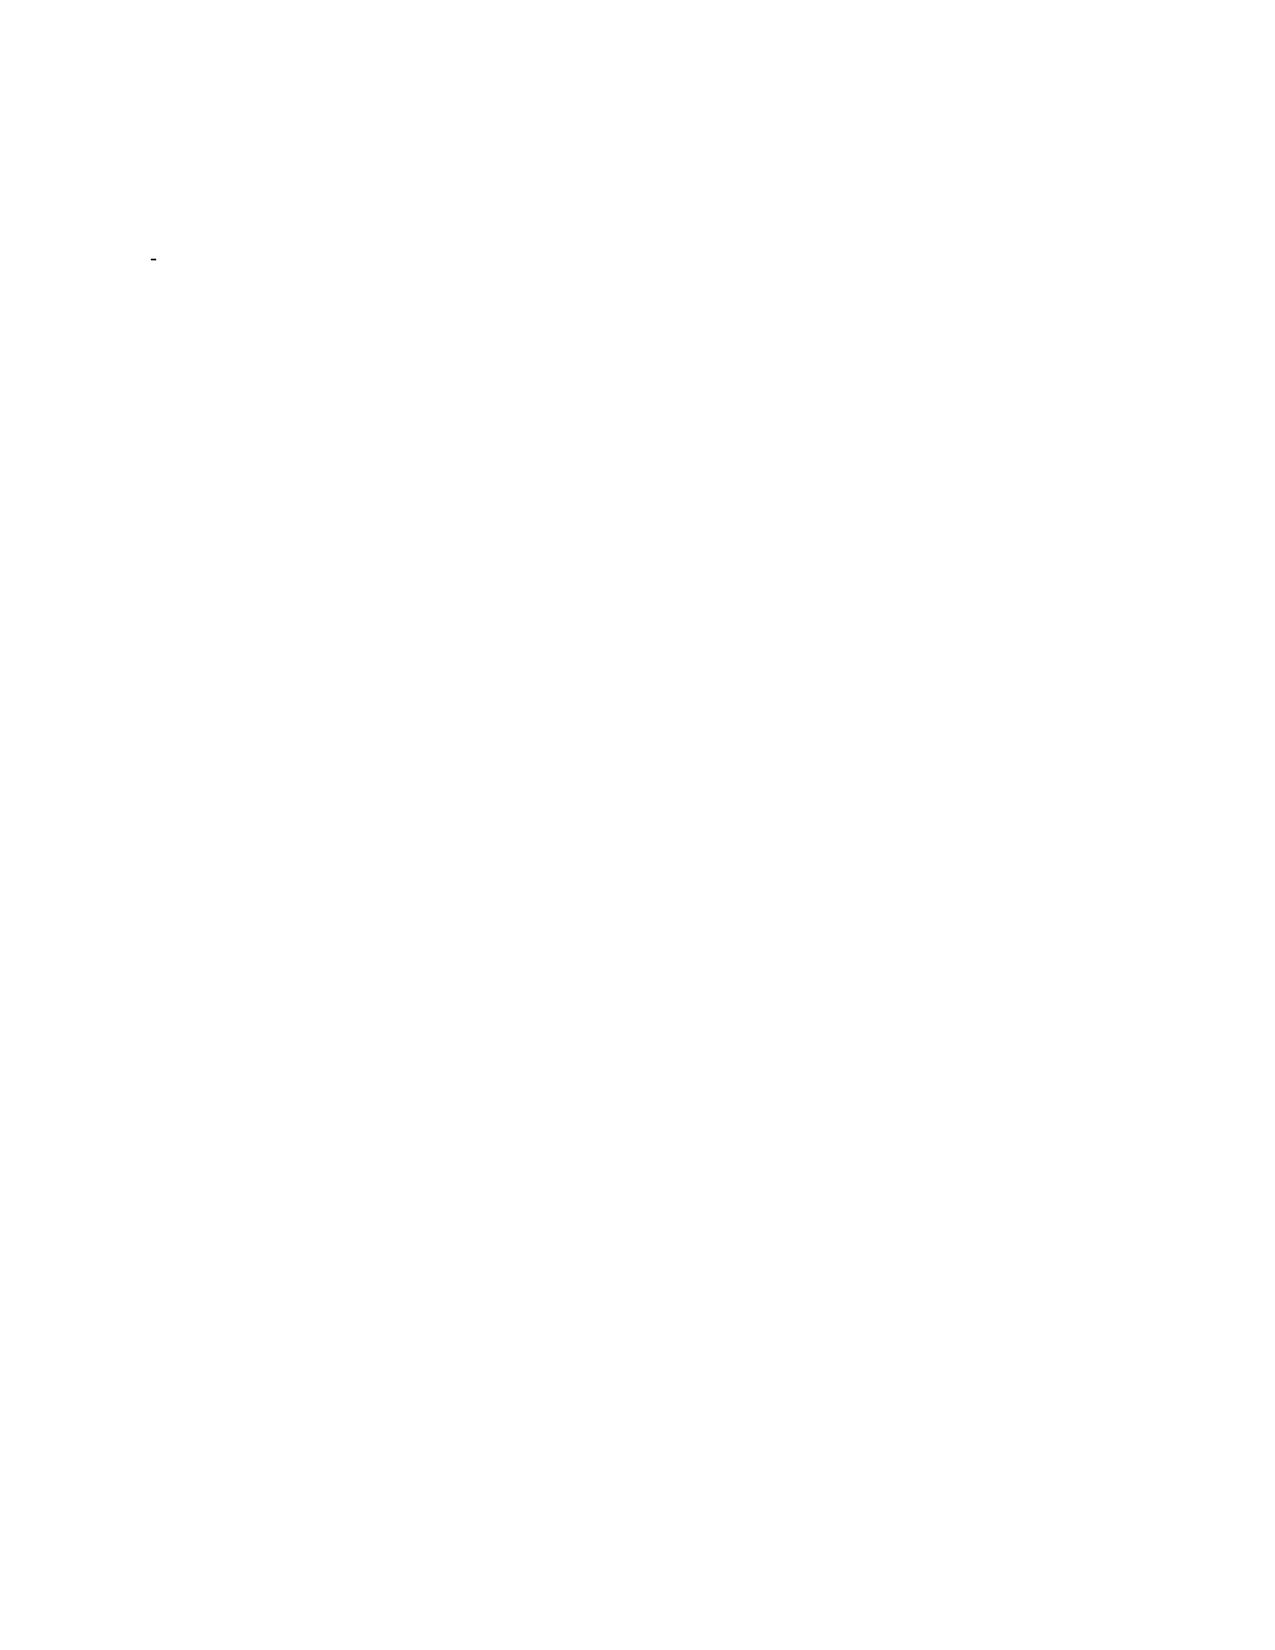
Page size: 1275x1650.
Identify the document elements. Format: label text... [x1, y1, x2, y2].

text - [150, 244, 1125, 272]
